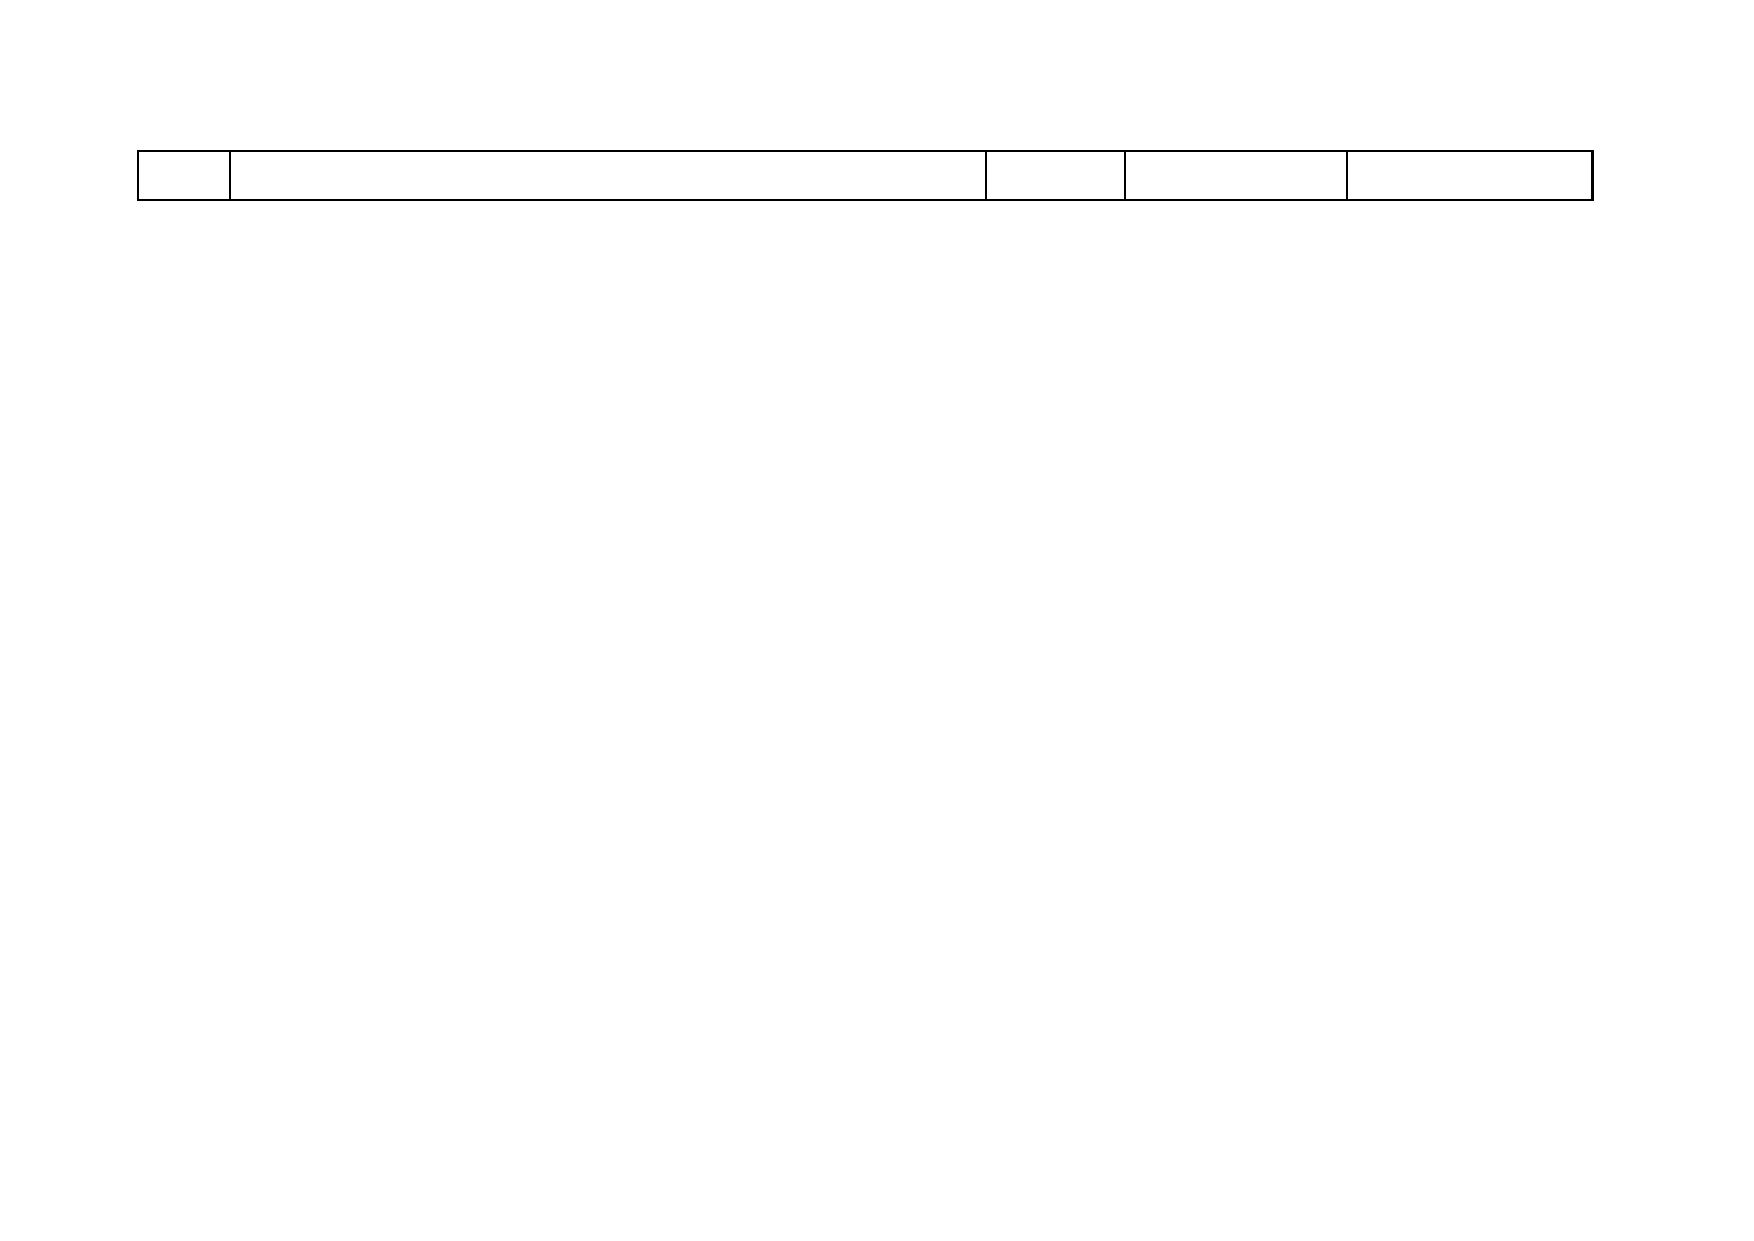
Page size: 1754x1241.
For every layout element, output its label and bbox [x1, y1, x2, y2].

table_cell [987, 152, 1124, 199]
table_cell [139, 152, 229, 199]
table_cell [1348, 152, 1591, 199]
table_cell [231, 152, 985, 199]
table_cell [1126, 152, 1346, 199]
